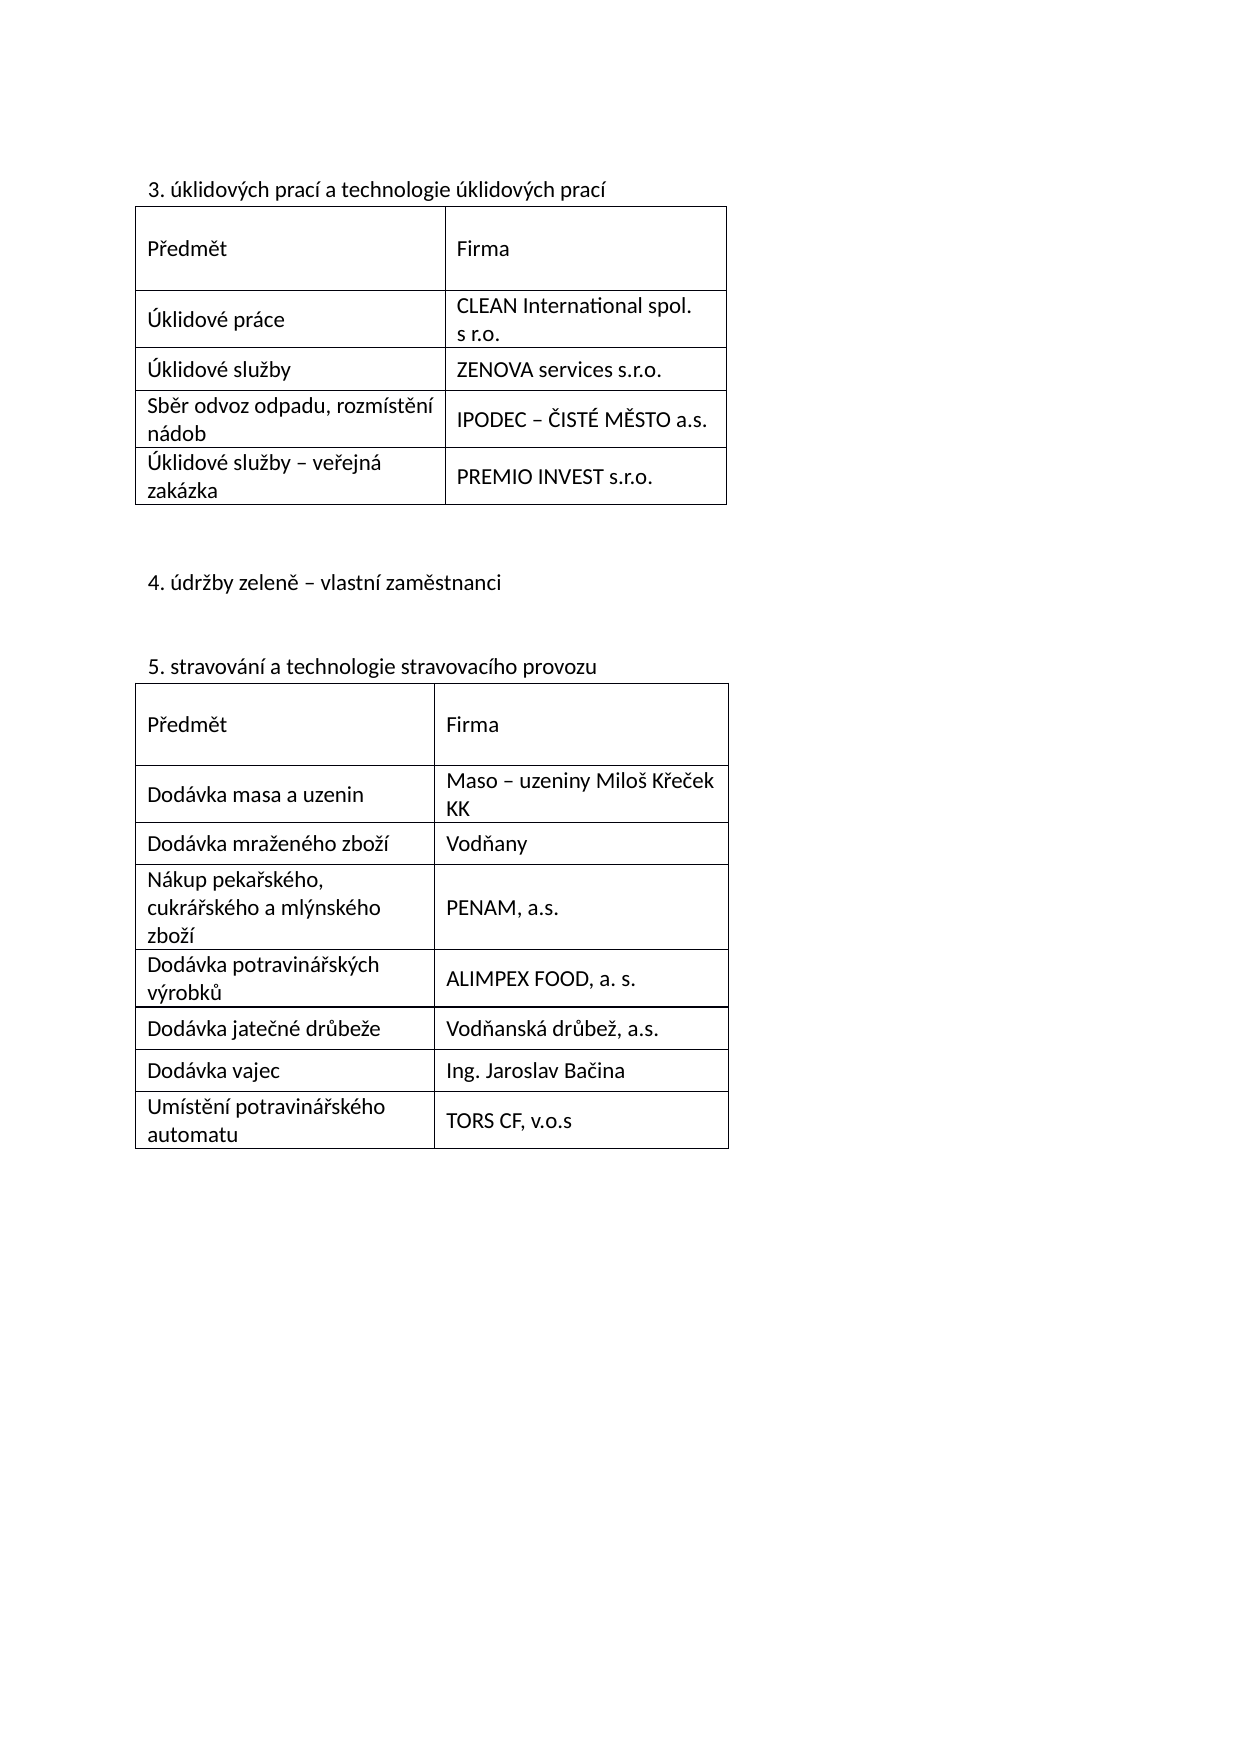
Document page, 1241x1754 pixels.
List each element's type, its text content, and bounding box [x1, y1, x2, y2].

table_cell Úklidové služby – veřejná zakázka [136, 448, 445, 504]
table_cell Sběr odvoz odpadu, rozmístění nádob [136, 391, 445, 447]
table_cell Vodňany [435, 823, 728, 864]
text 5. stravování a technologie stravovacího provozu [148, 652, 1093, 680]
table_cell IPODEC – ČISTÉ MĚSTO a.s. [446, 391, 726, 447]
table_cell Vodňanská drůbež, a.s. [435, 1008, 728, 1049]
table_header Předmět [136, 684, 434, 765]
table_cell PREMIO INVEST s.r.o. [446, 448, 726, 504]
text 4. údržby zeleně – vlastní zaměstnanci [148, 568, 1093, 596]
table_cell TORS CF, v.o.s [435, 1092, 728, 1148]
table_header Firma [435, 684, 728, 765]
table_cell Ing. Jaroslav Bačina [435, 1050, 728, 1091]
table_cell Umístění potravinářského automatu [136, 1092, 434, 1148]
table_cell ZENOVA services s.r.o. [446, 348, 726, 390]
table_cell PENAM, a.s. [435, 865, 728, 949]
table_cell ALIMPEX FOOD, a. s. [435, 950, 728, 1006]
table_cell Nákup pekařského, cukrářského a mlýnského zboží [136, 865, 434, 949]
text 3. úklidových prací a technologie úklidových prací [148, 176, 1093, 204]
table_cell Dodávka vajec [136, 1050, 434, 1091]
table_cell Dodávka jatečné drůbeže [136, 1008, 434, 1049]
table_cell Úklidové práce [136, 291, 445, 347]
table_header Firma [446, 207, 726, 290]
table_header Předmět [136, 207, 445, 290]
table_cell Úklidové služby [136, 348, 445, 390]
table_cell Dodávka masa a uzenin [136, 766, 434, 822]
table_cell CLEAN International spol. s r.o. [446, 291, 726, 347]
table_cell Dodávka mraženého zboží [136, 823, 434, 864]
table_cell Maso – uzeniny Miloš Křeček KK [435, 766, 728, 822]
table_cell Dodávka potravinářských výrobků [136, 950, 434, 1006]
